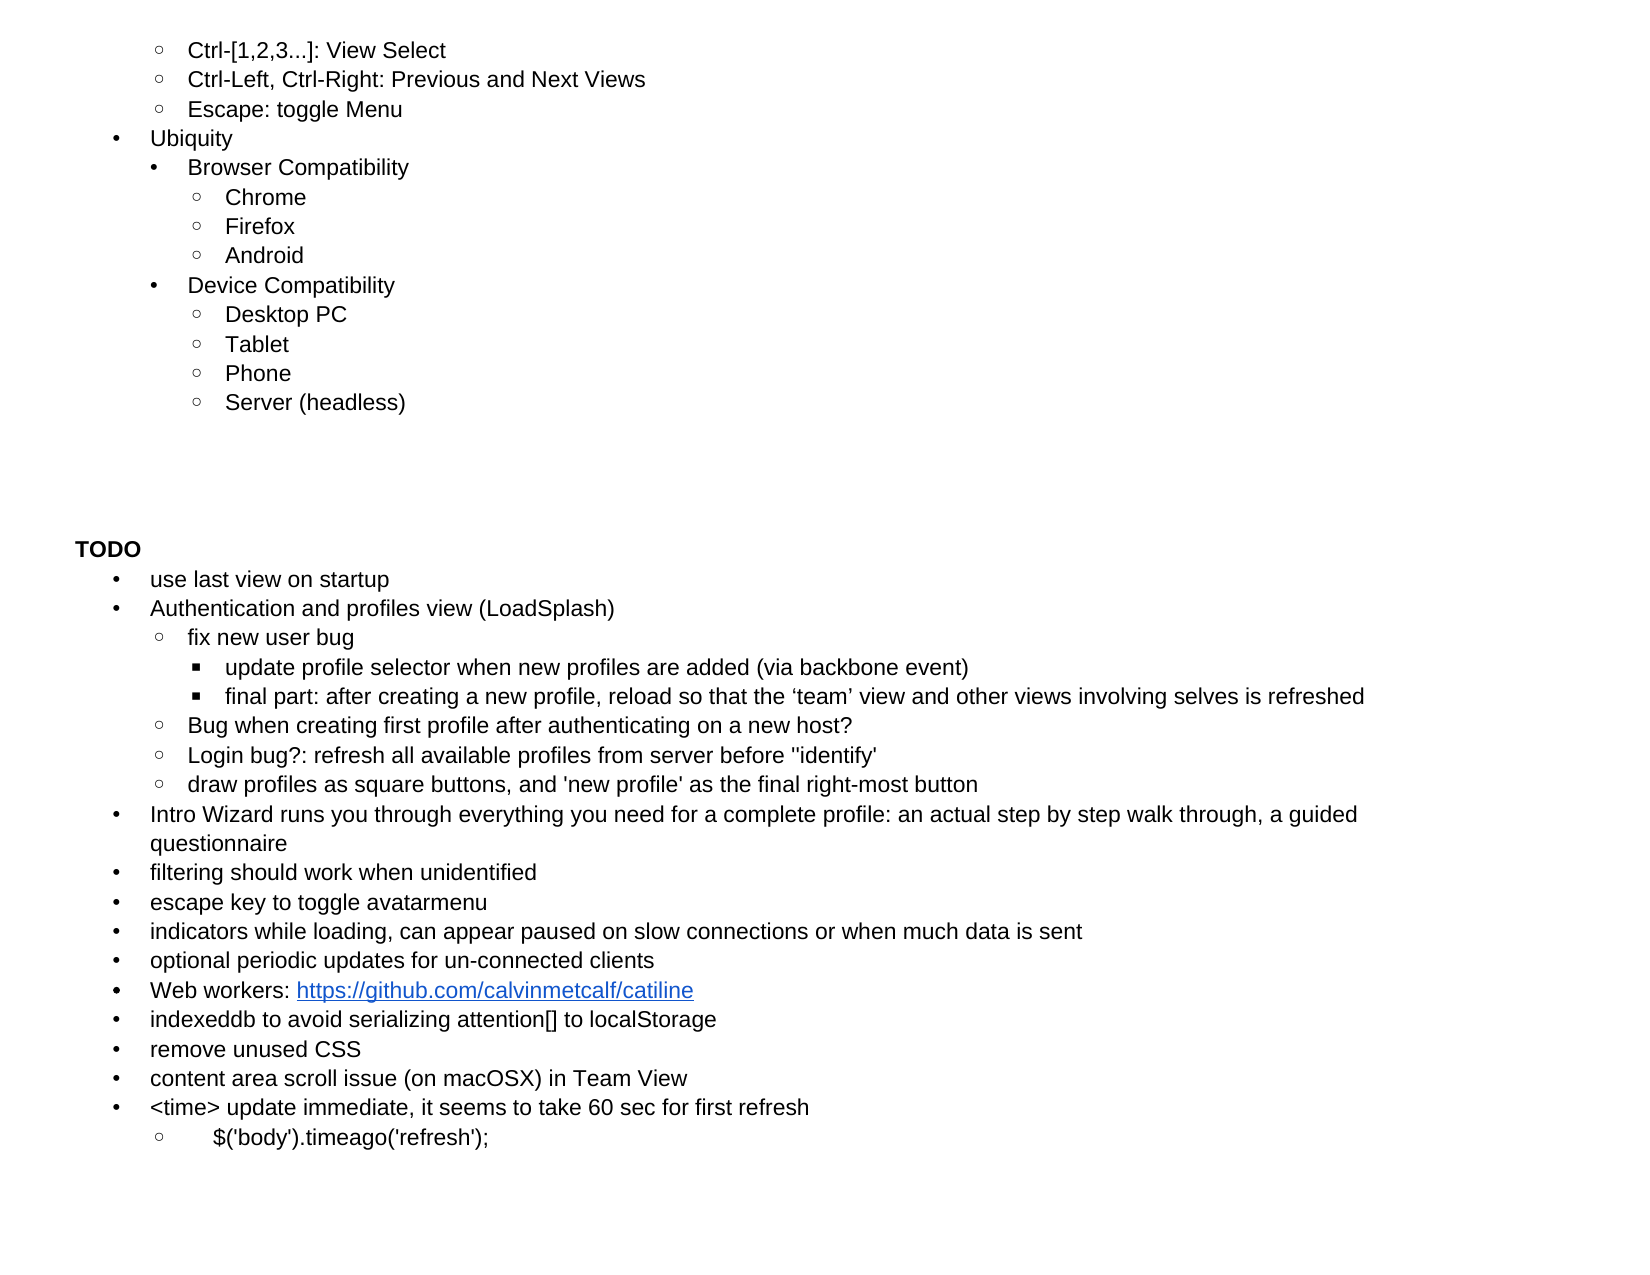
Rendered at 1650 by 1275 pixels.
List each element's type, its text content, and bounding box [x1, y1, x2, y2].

list fix new user bug [150, 625, 1462, 651]
list use last view on startup [112, 566, 1462, 592]
list filtering should work when unidentified [112, 860, 1462, 886]
list indexeddb to avoid serializing attention[] to localStorage [112, 1007, 1462, 1032]
list Escape: toggle Menu [150, 96, 1462, 122]
list Ubiquity [112, 126, 1462, 151]
list optional periodic updates for un-connected clients [112, 948, 1462, 974]
list Ctrl-Left, Ctrl-Right: Previous and Next Views [150, 67, 1462, 92]
list Device Compatibility [150, 272, 1462, 298]
list Ctrl-[1,2,3...]: View Select [150, 37, 1462, 63]
list <time> update immediate, it seems to take 60 sec for first refresh [112, 1095, 1462, 1121]
list Browser Compatibility [150, 155, 1462, 181]
list indicators while loading, can appear paused on slow connections or when much data is sent [112, 919, 1462, 944]
list Web workers: https://github.com/calvinmetcalf/catiline [112, 977, 1462, 1003]
list $('body').timeago('refresh'); [150, 1124, 1462, 1150]
list Desktop PC [187, 302, 1462, 327]
list Login bug?: refresh all available profiles from server before ''identify' [150, 742, 1462, 768]
list Server (headless) [187, 390, 1462, 416]
list Tablet [187, 331, 1462, 357]
list content area scroll issue (on macOSX) in Team View [112, 1066, 1462, 1091]
list Firefox [187, 214, 1462, 239]
list draw profiles as square buttons, and 'new profile' as the final right-most button [150, 772, 1462, 797]
text TODO [75, 537, 1462, 562]
list Phone [187, 361, 1462, 386]
list Intro Wizard runs you through everything you need for a complete profile: an actual step by step walk through, a guided questionnaire [112, 801, 1462, 856]
list Chrome [187, 184, 1462, 210]
list Authentication and profiles view (LoadSplash) [112, 596, 1462, 621]
list escape key to toggle avatarmenu [112, 889, 1462, 915]
list remove unused CSS [112, 1036, 1462, 1062]
list final part: after creating a new profile, reload so that the ‘team’ view and other views involving selves is refreshed [187, 684, 1462, 709]
list update profile selector when new profiles are added (via backbone event) [187, 654, 1462, 680]
list Bug when creating first profile after authenticating on a new host? [150, 713, 1462, 739]
list Android [187, 243, 1462, 269]
